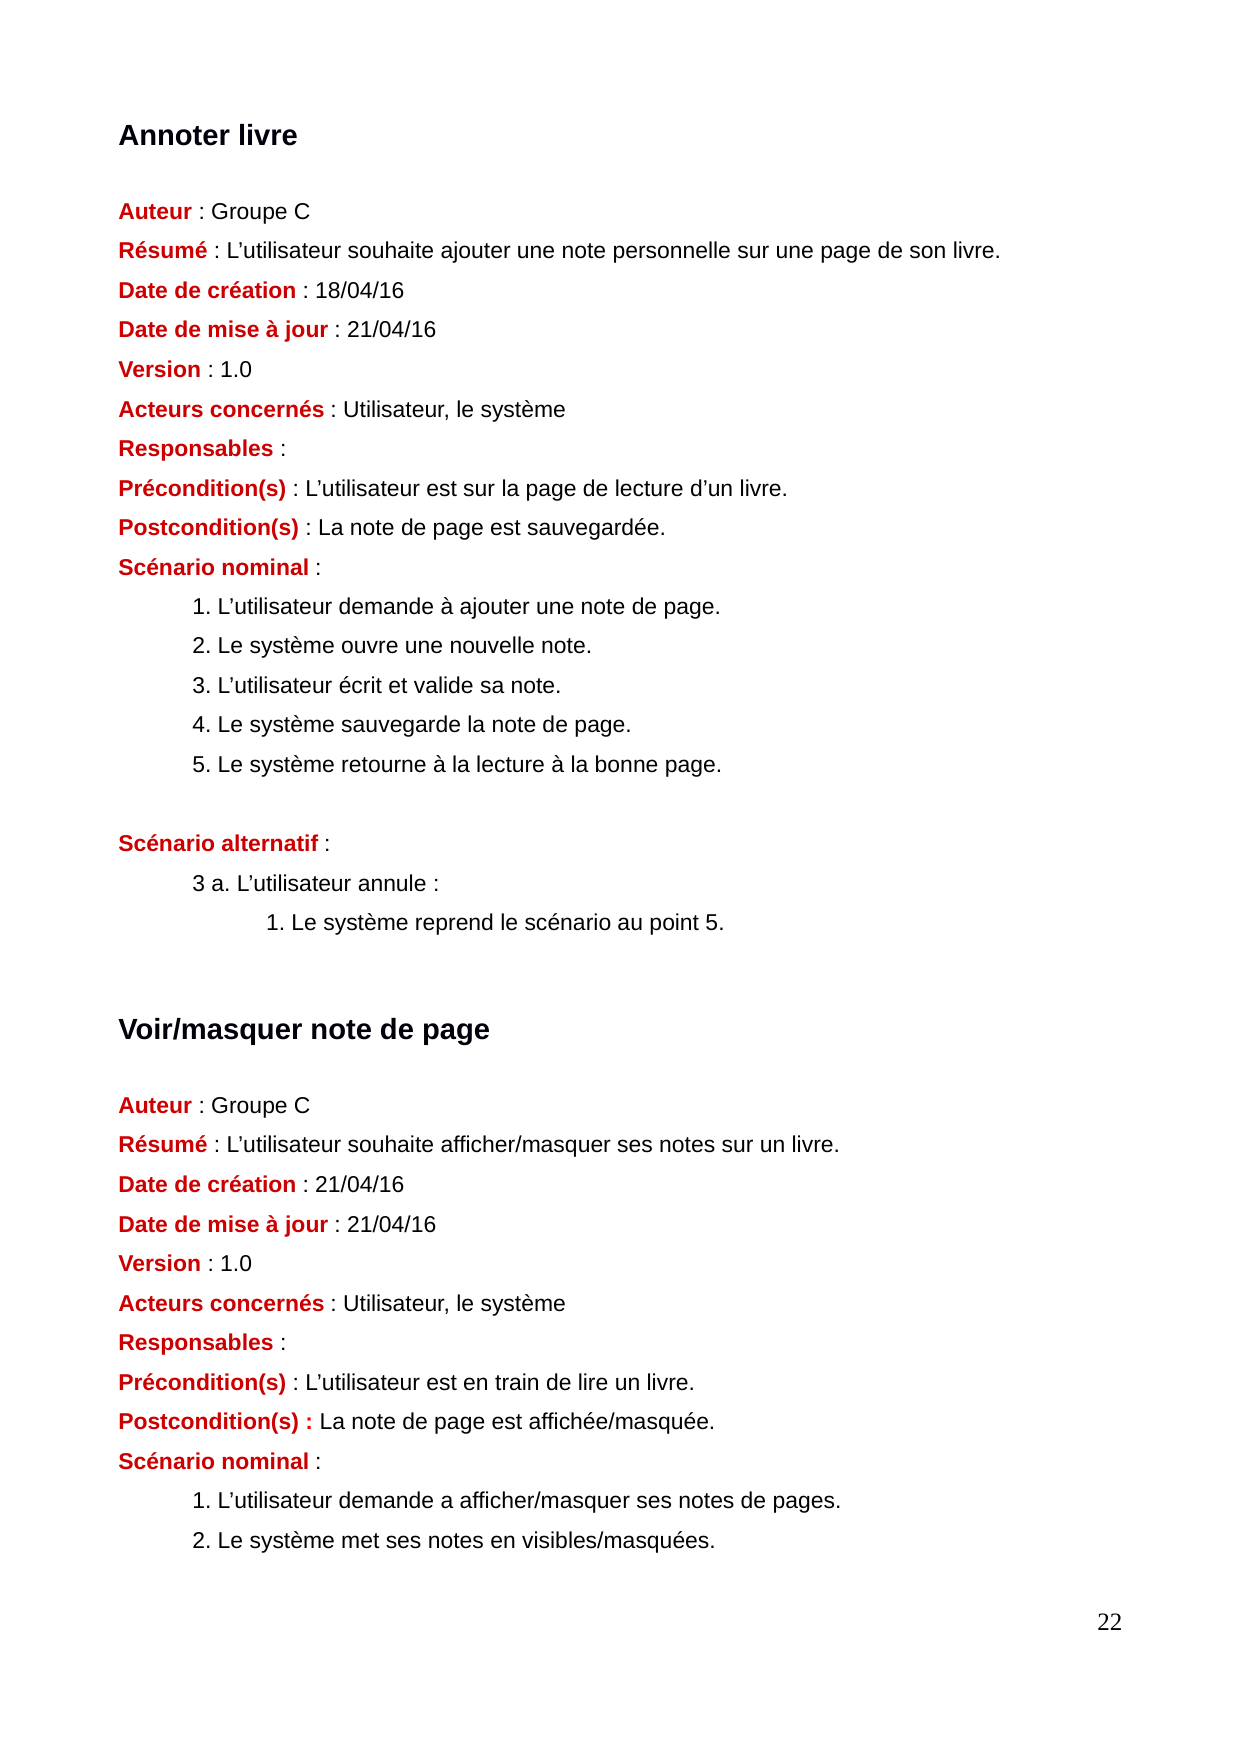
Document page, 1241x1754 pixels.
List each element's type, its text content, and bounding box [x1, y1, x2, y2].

text Responsables : [118, 435, 1122, 461]
text Date de mise à jour : 21/04/16 [118, 316, 1122, 343]
text Date de création : 18/04/16 [118, 277, 1122, 303]
text Responsables : [118, 1329, 1122, 1356]
text Scénario nominal : 1. L’utilisateur demande à ajouter une note de page. 2. Le système ouvre une nouvelle note. 3. L’utilisateur écrit et valide sa note. 4. Le système sauvegarde la note de page. [118, 553, 1122, 738]
text 1. L’utilisateur demande a afficher/masquer ses notes de pages. [118, 1487, 1122, 1513]
text Résumé : L’utilisateur souhaite afficher/masquer ses notes sur un livre. [118, 1131, 1122, 1158]
text Postcondition(s) : La note de page est affichée/masquée. [118, 1408, 1122, 1434]
text Auteur : Groupe C [118, 198, 1122, 224]
text Précondition(s) : L’utilisateur est sur la page de lecture d’un livre. [118, 474, 1122, 501]
text Résumé : L’utilisateur souhaite ajouter une note personnelle sur une page de son livre. [118, 237, 1122, 264]
text Date de création : 21/04/16 [118, 1171, 1122, 1197]
text Scénario nominal : [118, 1448, 1122, 1474]
text Précondition(s) : L’utilisateur est en train de lire un livre. [118, 1369, 1122, 1395]
text Date de mise à jour : 21/04/16 [118, 1211, 1122, 1237]
text Acteurs concernés : Utilisateur, le système [118, 1289, 1122, 1316]
text Version : 1.0 [118, 1250, 1122, 1276]
text Auteur : Groupe C [118, 1092, 1122, 1118]
text Acteurs concernés : Utilisateur, le système [118, 396, 1122, 422]
text 5. Le système retourne à la lecture à la bonne page. [118, 751, 1122, 777]
text 2. Le système met ses notes en visibles/masquées. [118, 1527, 1122, 1553]
text Postcondition(s) : La note de page est sauvegardée. [118, 514, 1122, 540]
text Scénario alternatif : [118, 830, 1122, 856]
subtitle Voir/masquer note de page [118, 1012, 1122, 1046]
text 3 a. L’utilisateur annule : 1. Le système reprend le scénario au point 5. [118, 869, 1122, 935]
subtitle Annoter livre [118, 118, 1122, 152]
text Version : 1.0 [118, 356, 1122, 382]
